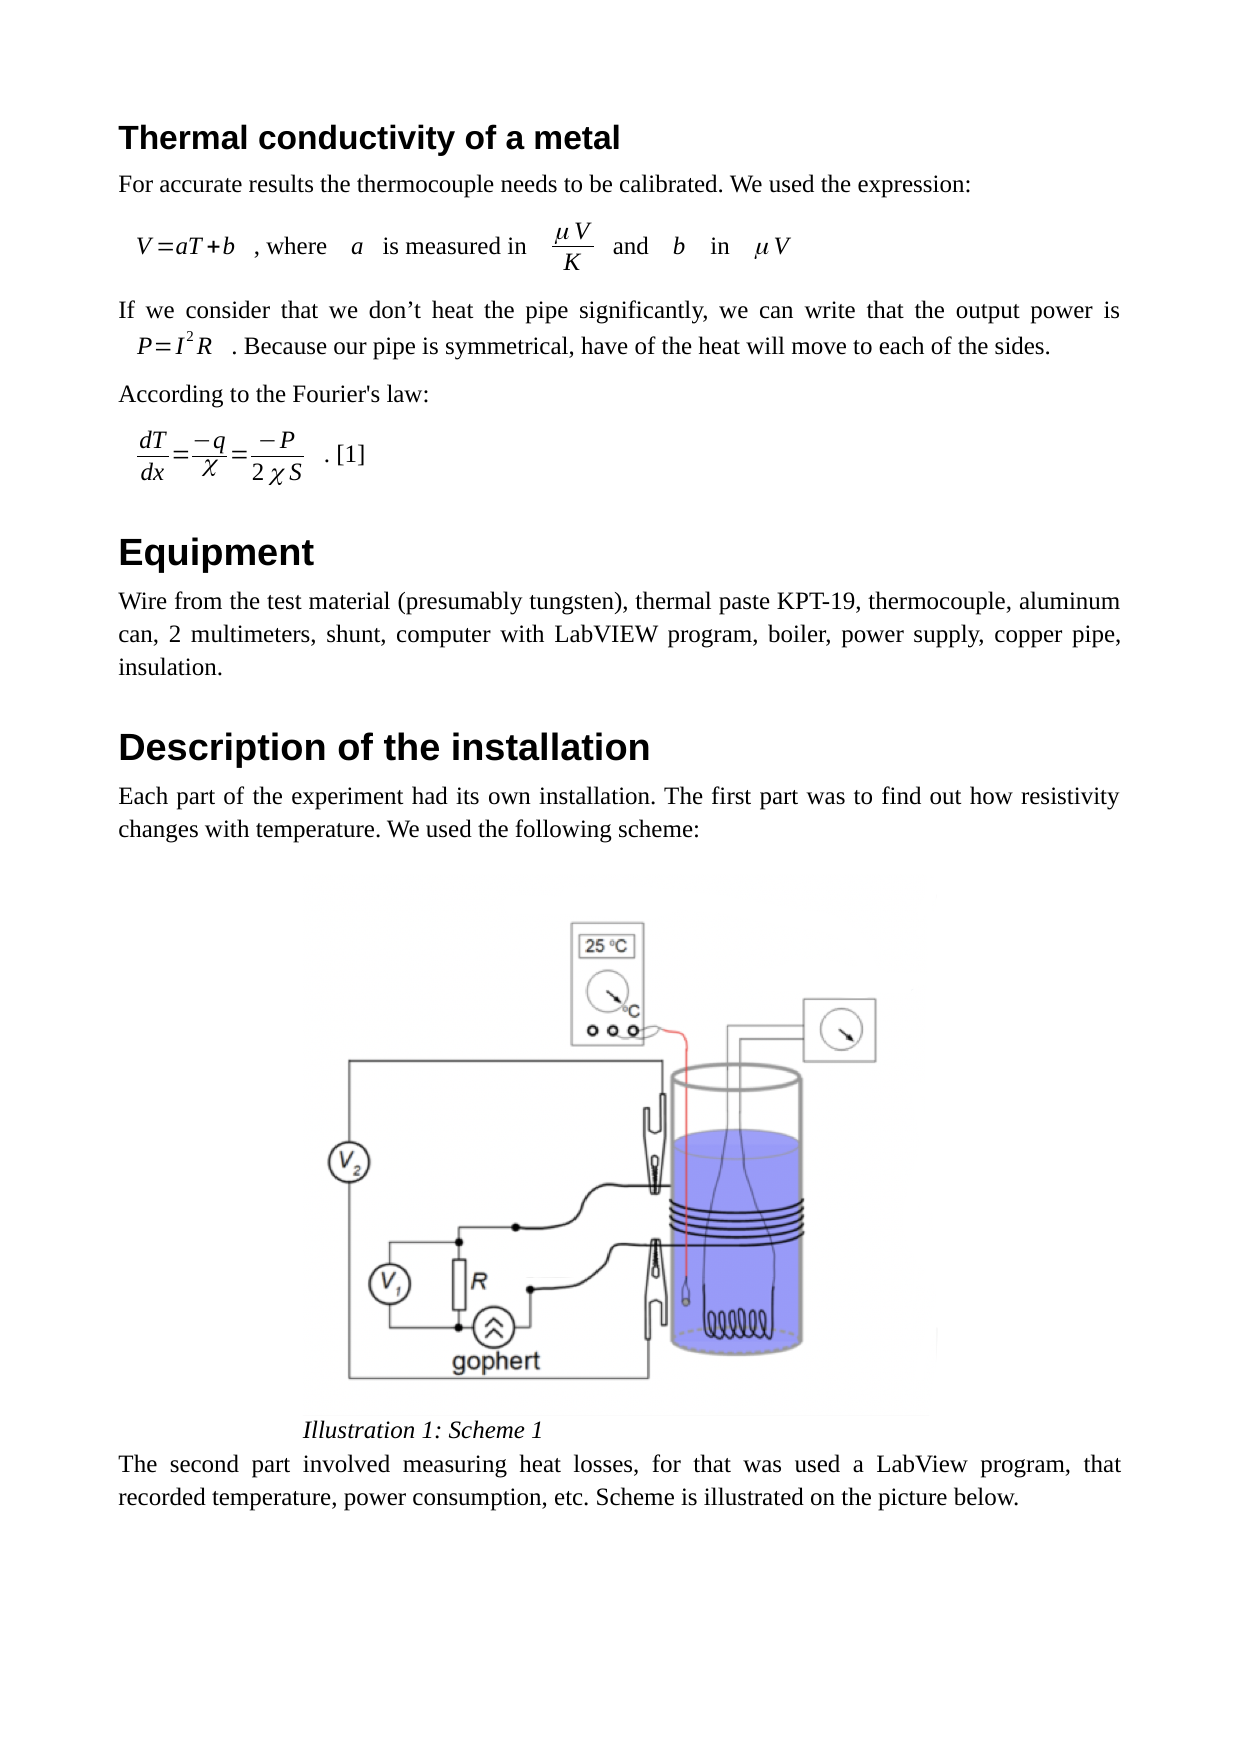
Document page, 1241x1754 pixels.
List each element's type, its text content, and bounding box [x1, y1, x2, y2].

subtitle Thermal conductivity of a metal [118, 118, 1122, 157]
text If we consider that we don’t heat the pipe significantly, we can write that the output power is . Because our pipe is symmetrical, have of the heat will move to each of the sides. [118, 296, 1122, 360]
text For accurate results the thermocouple needs to be calibrated. We used the expression: [118, 169, 1122, 198]
text , where is measured in and in [118, 217, 1122, 277]
text Wire from the test material (presumably tungsten), thermal paste KPT-19, thermocouple, aluminum can, 2 multimeters, shunt, computer with LabVIEW program, boiler, power supply, copper pipe, insulation. [118, 586, 1122, 681]
picture [302, 874, 938, 1416]
text Each part of the experiment had its own installation. The first part was to find out how resistivity changes with temperature. We used the following scheme: [118, 781, 1122, 843]
subtitle Equipment [118, 530, 1122, 574]
text Illustration 1: Scheme 1 [303, 1416, 937, 1444]
subtitle Description of the installation [118, 725, 1122, 768]
text According to the Fourier's law: [118, 379, 1122, 407]
text The second part involved measuring heat losses, for that was used a LabView program, that recorded temperature, power consumption, etc. Scheme is illustrated on the picture below. [118, 862, 1122, 1510]
text . [1] [118, 426, 1122, 486]
